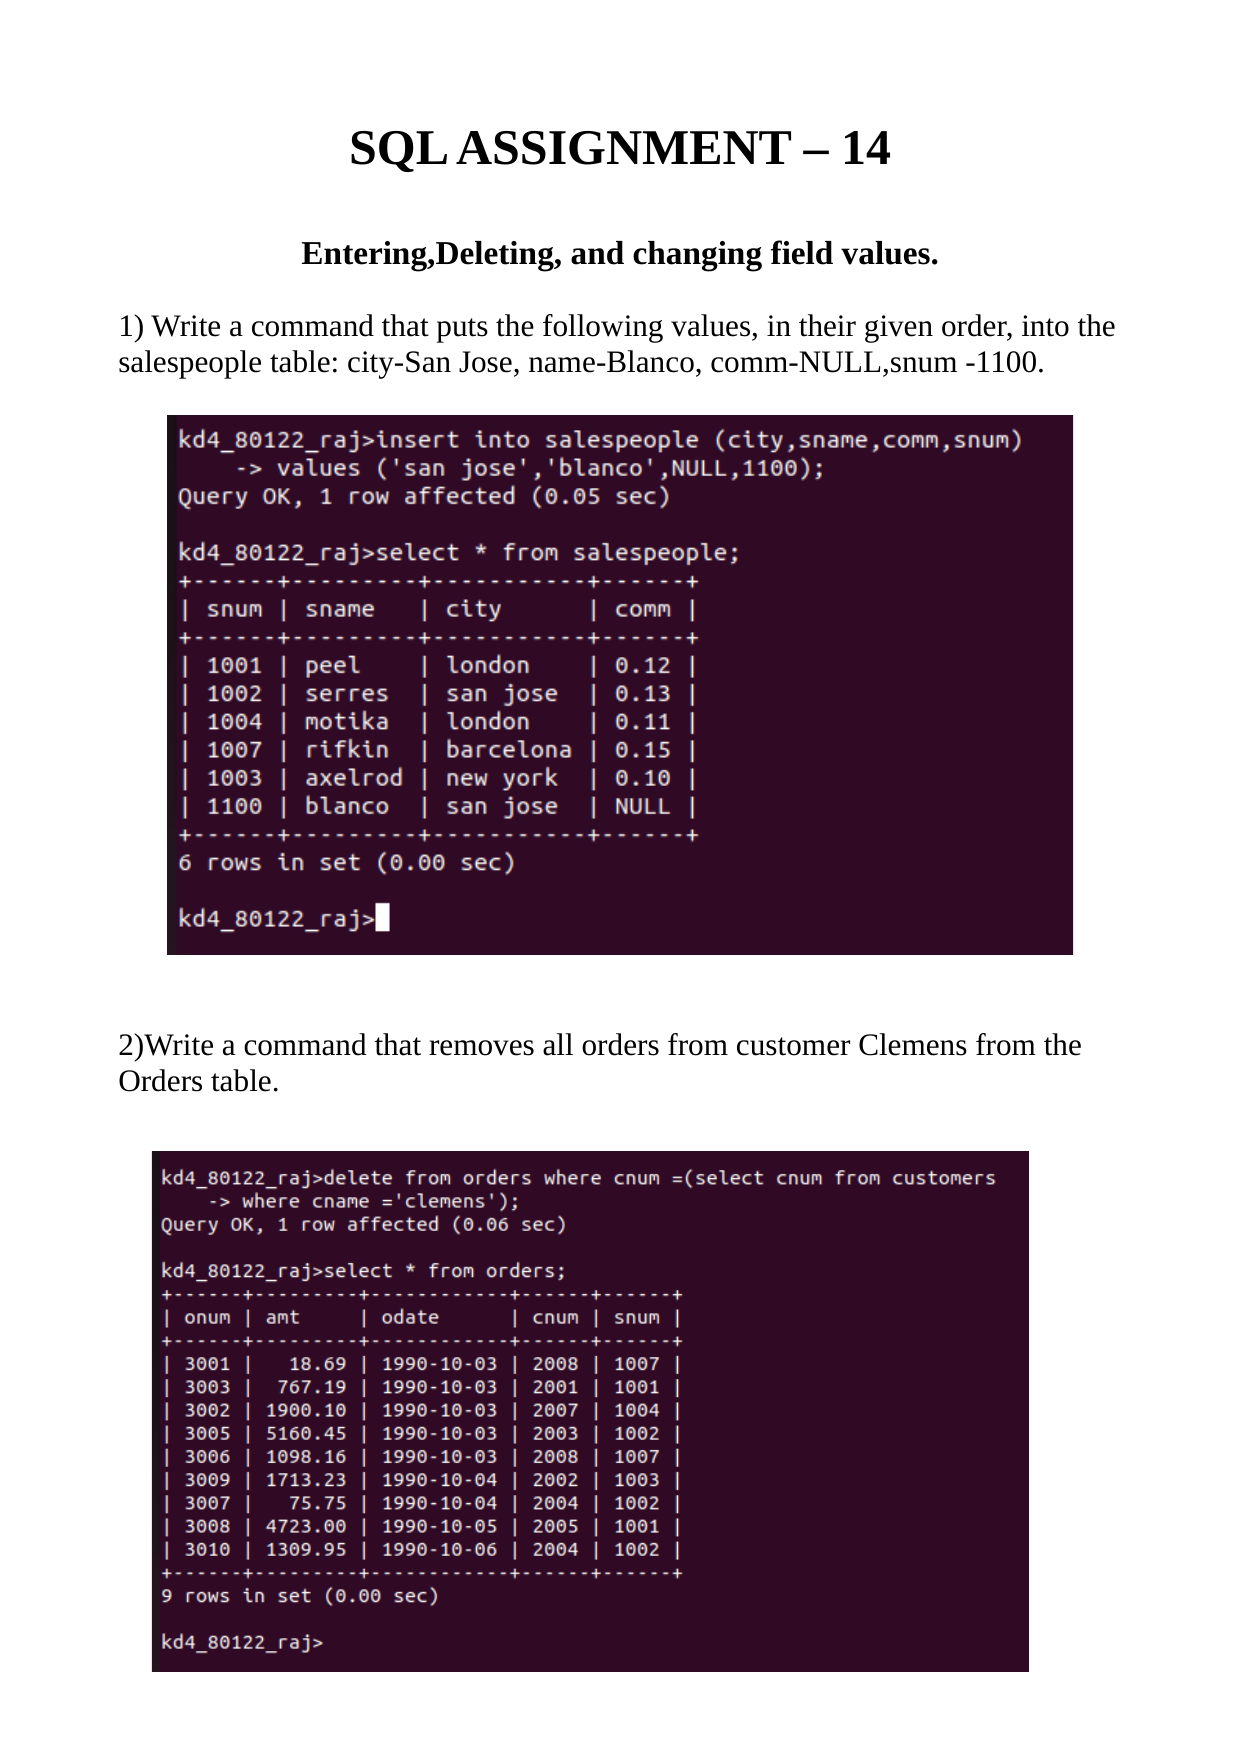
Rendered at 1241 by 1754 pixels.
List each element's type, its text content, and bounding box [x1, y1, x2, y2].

picture [151, 1151, 1029, 1672]
text SQL ASSIGNMENT – 14 [118, 118, 1122, 176]
text Entering,Deleting, and changing field values. [118, 233, 1122, 271]
picture [167, 415, 1074, 955]
text 1) Write a command that puts the following values, in their given order, into the salespeople table: city-San Jose, name-Blanco, comm-NULL,snum -1100. [118, 307, 1122, 379]
text 2)Write a command that removes all orders from customer Clemens from the Orders table. [118, 1026, 1122, 1098]
